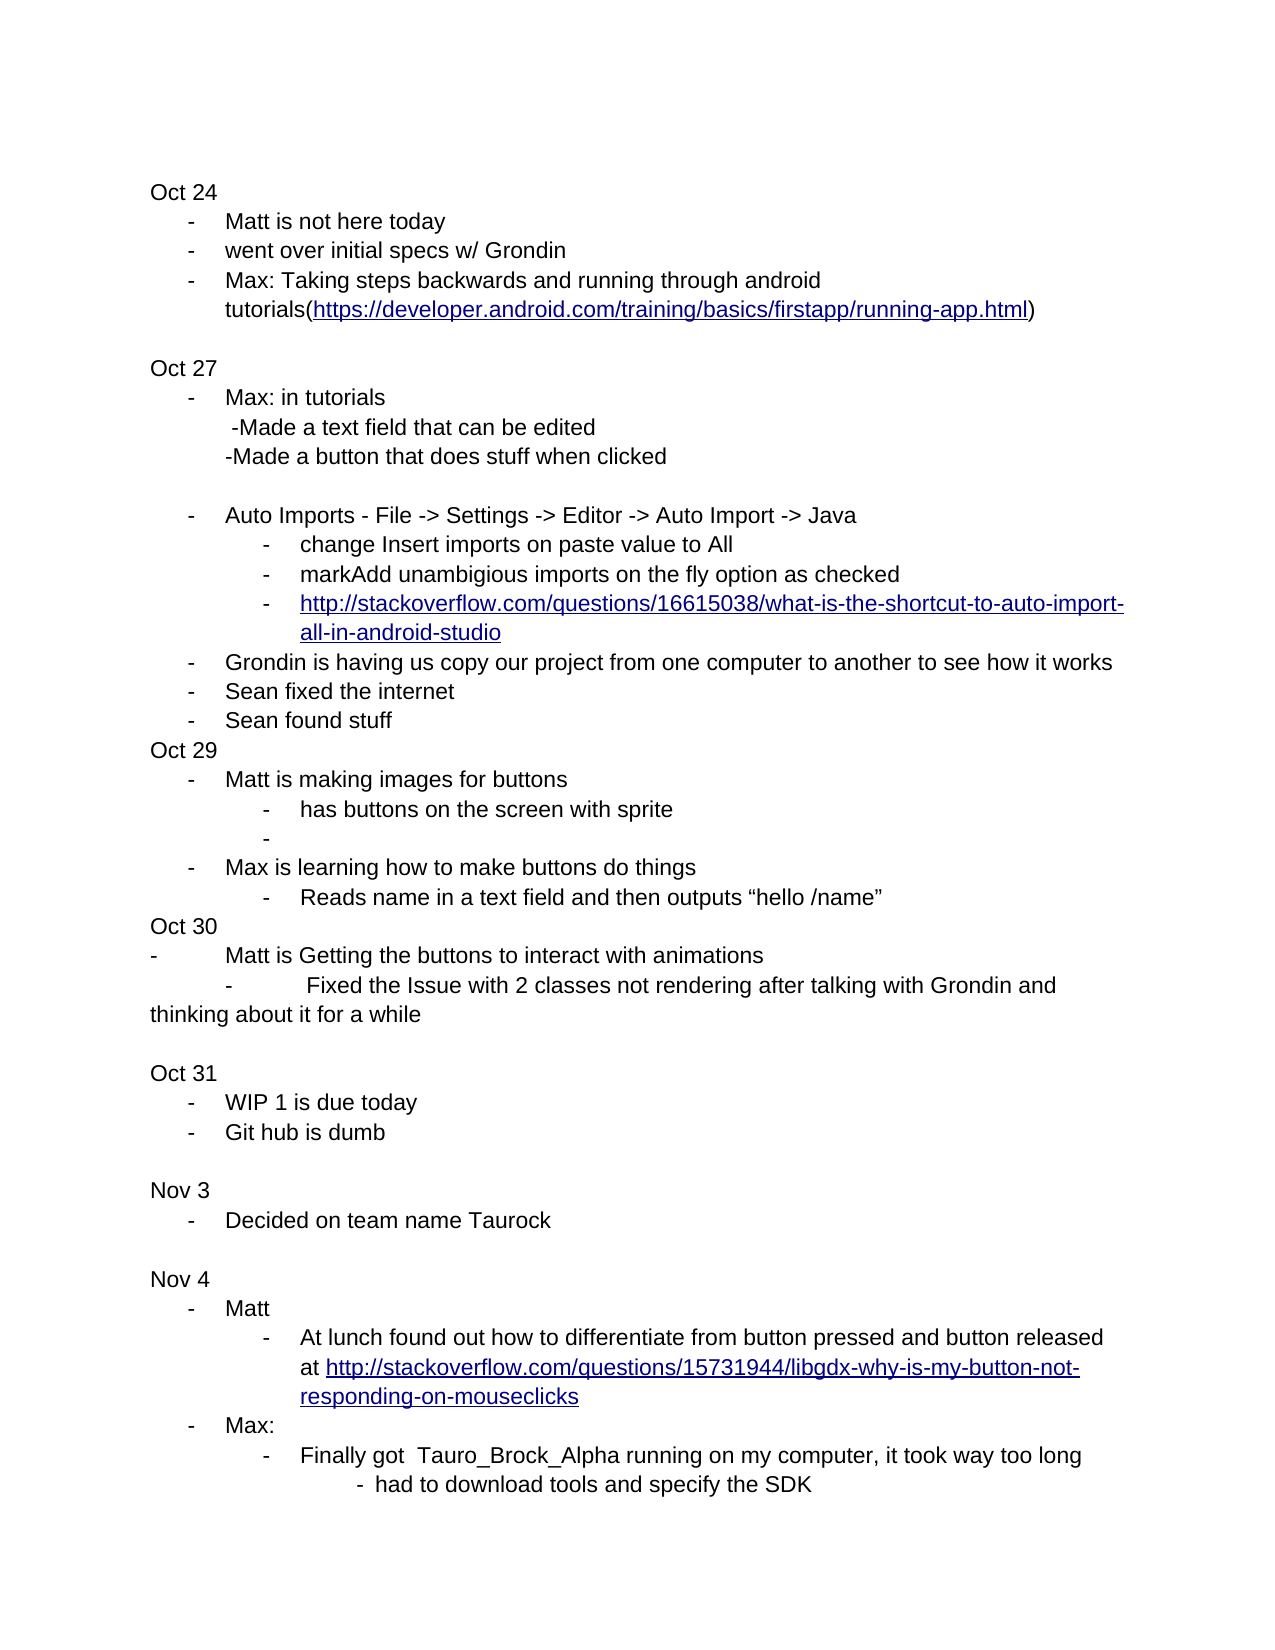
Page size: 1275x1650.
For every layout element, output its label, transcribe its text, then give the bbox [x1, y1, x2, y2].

list Finally got Tauro_Brock_Alpha running on my computer, it took way too long [262, 1442, 1125, 1468]
list Matt is making images for buttons [187, 767, 1125, 792]
list has buttons on the screen with sprite [262, 796, 1125, 822]
list Auto Imports - File -> Settings -> Editor -> Auto Import -> Java [187, 502, 1125, 528]
list At lunch found out how to differentiate from button pressed and button released at http://stackoverflow.com/questions/15731944/libgdx-why-is-my-button-not-responding-on-mouseclicks [262, 1325, 1125, 1409]
list WIP 1 is due today [187, 1090, 1125, 1116]
text Nov 4 [150, 1266, 1125, 1292]
text Oct 30 [150, 914, 1125, 939]
text Oct 24 [150, 179, 1125, 205]
list http://stackoverflow.com/questions/16615038/what-is-the-shortcut-to-auto-import-all-in-android-studio [262, 591, 1125, 646]
list markAdd unambigious imports on the fly option as checked [262, 561, 1125, 587]
list Git hub is dumb [187, 1119, 1125, 1145]
list Max: Taking steps backwards and running through android tutorials(https://developer.android.com/training/basics/firstapp/running-app.html) [187, 267, 1125, 322]
text -Made a button that does stuff when clicked [225, 444, 1125, 469]
list Max: [187, 1413, 1125, 1439]
text Nov 3 [150, 1178, 1125, 1204]
text Oct 31 [150, 1061, 1125, 1086]
text Oct 29 [150, 737, 1125, 763]
list change Insert imports on paste value to All [262, 532, 1125, 557]
list Decided on team name Taurock [187, 1207, 1125, 1233]
list Reads name in a text field and then outputs “hello /name” [262, 884, 1125, 910]
list Max: in tutorials [187, 385, 1125, 411]
list Matt [187, 1296, 1125, 1321]
list Max is learning how to make buttons do things [187, 855, 1125, 881]
text - Matt is Getting the buttons to interact with animations [150, 943, 1125, 969]
text -Made a text field that can be edited [225, 414, 1125, 440]
text - Fixed the Issue with 2 classes not rendering after talking with Grondin and thinking about it for a while [150, 972, 1125, 1027]
list Grondin is having us copy our project from one computer to another to see how it works [187, 649, 1125, 675]
list Matt is not here today [187, 209, 1125, 234]
list Sean fixed the internet [187, 679, 1125, 704]
text Oct 27 [150, 356, 1125, 381]
list Sean found stuff [187, 708, 1125, 734]
list had to download tools and specify the SDK [356, 1472, 1125, 1497]
list went over initial specs w/ Grondin [187, 238, 1125, 264]
